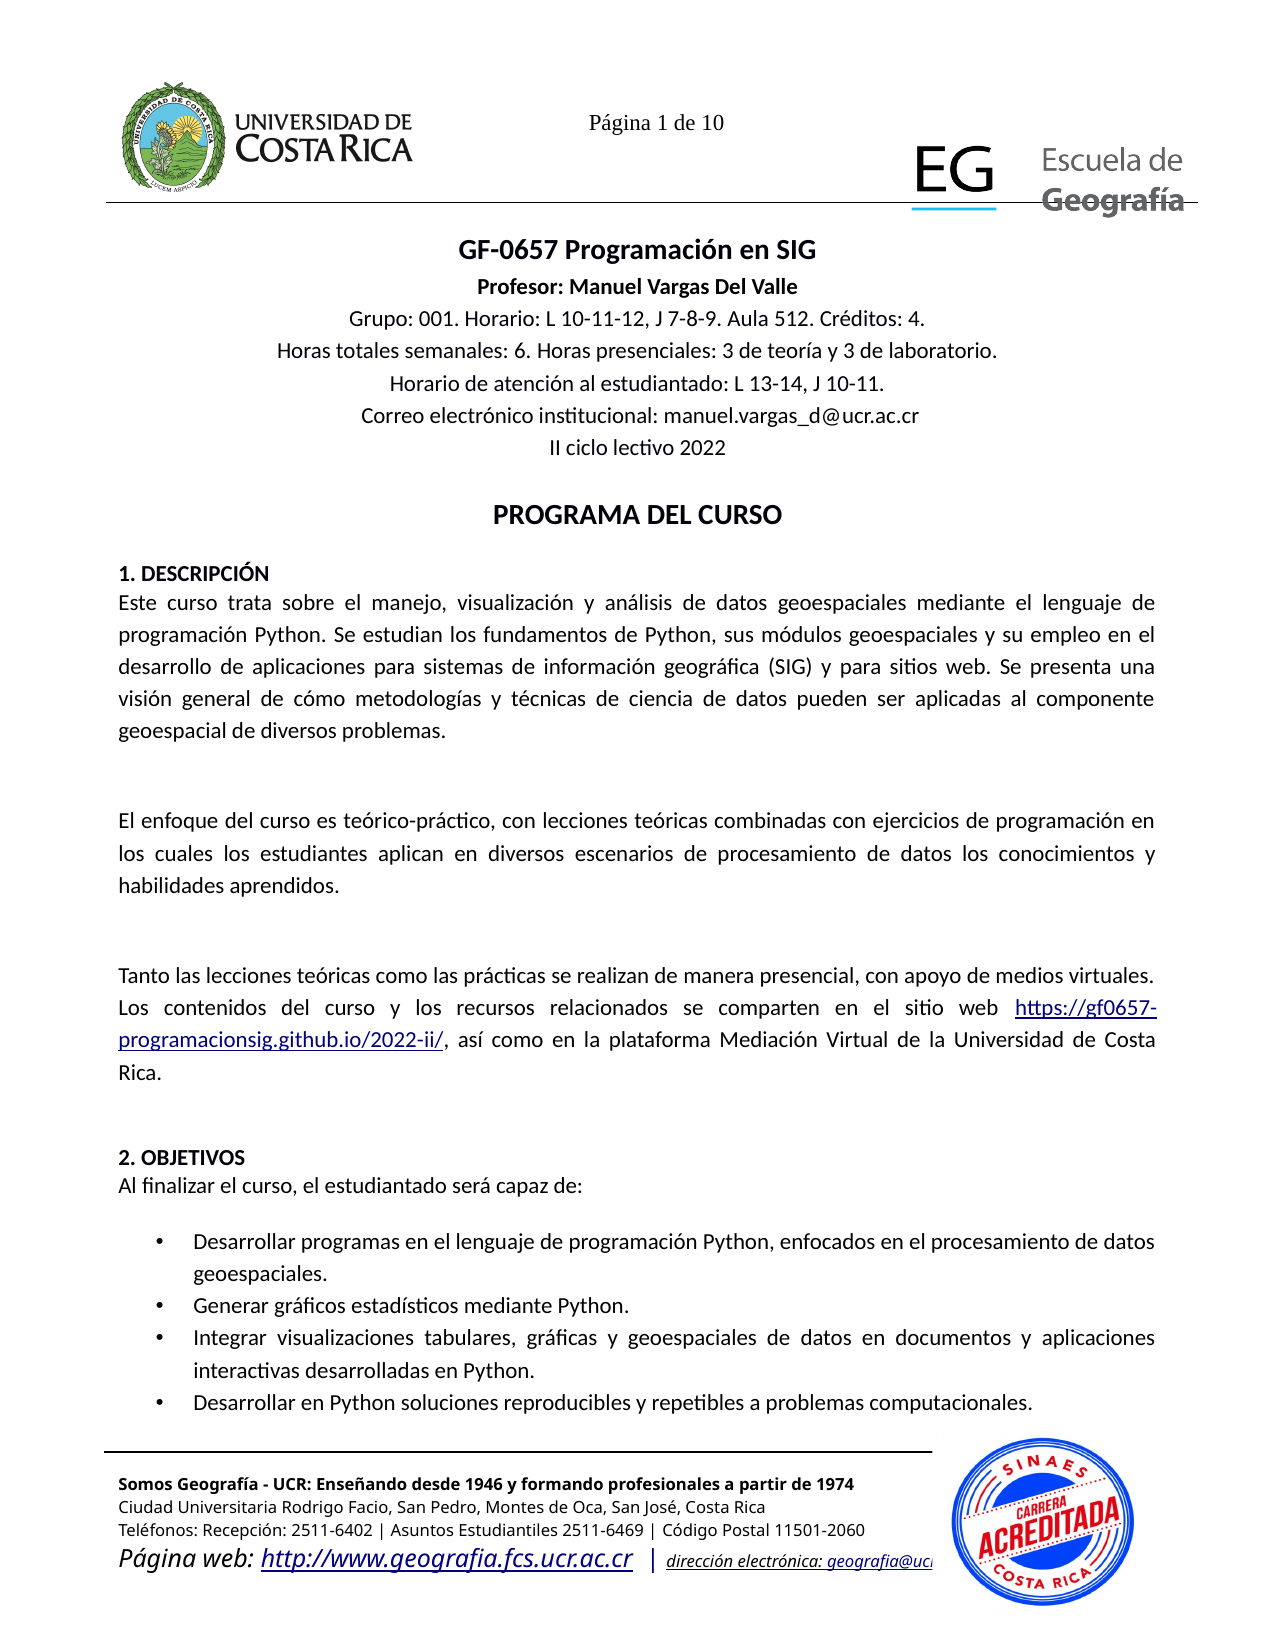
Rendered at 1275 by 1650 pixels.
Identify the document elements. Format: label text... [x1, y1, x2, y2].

list Desarrollar programas en el lenguaje de programación Python, enfocados en el procesamiento de datos geoespaciales. [156, 1227, 1157, 1287]
text Al finalizar el curso, el estudiantado será capaz de: [118, 1171, 1157, 1199]
text El enfoque del curso es teórico-práctico, con lecciones teóricas combinadas con ejercicios de programación en los cuales los estudiantes aplican en diversos escenarios de procesamiento de datos los conocimientos y habilidades aprendidos. [118, 807, 1157, 899]
text Correo electrónico institucional: manuel.vargas_d@ucr.ac.cr [118, 401, 1157, 429]
list Desarrollar en Python soluciones reproducibles y repetibles a problemas computacionales. [156, 1388, 1157, 1416]
list Integrar visualizaciones tabulares, gráficas y geoespaciales de datos en documentos y aplicaciones interactivas desarrolladas en Python. [156, 1323, 1157, 1384]
text Horas totales semanales: 6. Horas presenciales: 3 de teoría y 3 de laboratorio. [118, 337, 1157, 365]
text Grupo: 001. Horario: L 10-11-12, J 7-8-9. Aula 512. Créditos: 4. [118, 304, 1157, 332]
text Tanto las lecciones teóricas como las prácticas se realizan de manera presencial, con apoyo de medios virtuales. Los contenidos del curso y los recursos relacionados se comparten en el sitio web https://gf0657-programacionsig.github.io/2022-ii/, así como en la plataforma Mediación Virtual de la Universidad de Costa Rica. [118, 961, 1157, 1086]
text 2. OBJETIVOS [118, 1143, 1157, 1171]
text 1. DESCRIPCIÓN [118, 559, 1157, 588]
text Este curso trata sobre el manejo, visualización y análisis de datos geoespaciales mediante el lenguaje de programación Python. Se estudian los fundamentos de Python, sus módulos geoespaciales y su empleo en el desarrollo de aplicaciones para sistemas de información geográfica (SIG) y para sitios web. Se presenta una visión general de cómo metodologías y técnicas de ciencia de datos pueden ser aplicadas al componente geoespacial de diversos problemas. [118, 588, 1157, 744]
picture [887, 102, 1208, 253]
text Horario de atención al estudiantado: L 13-14, J 10-11. [118, 369, 1157, 397]
picture [932, 1432, 1156, 1613]
list Generar gráficos estadísticos mediante Python. [156, 1291, 1157, 1319]
text II ciclo lectivo 2022 [118, 433, 1157, 461]
text Profesor: Manuel Vargas Del Valle [118, 272, 1157, 300]
picture [118, 76, 417, 197]
text PROGRAMA DEL CURSO [118, 496, 1157, 532]
text GF-0657 Programación en SIG [118, 231, 1157, 267]
